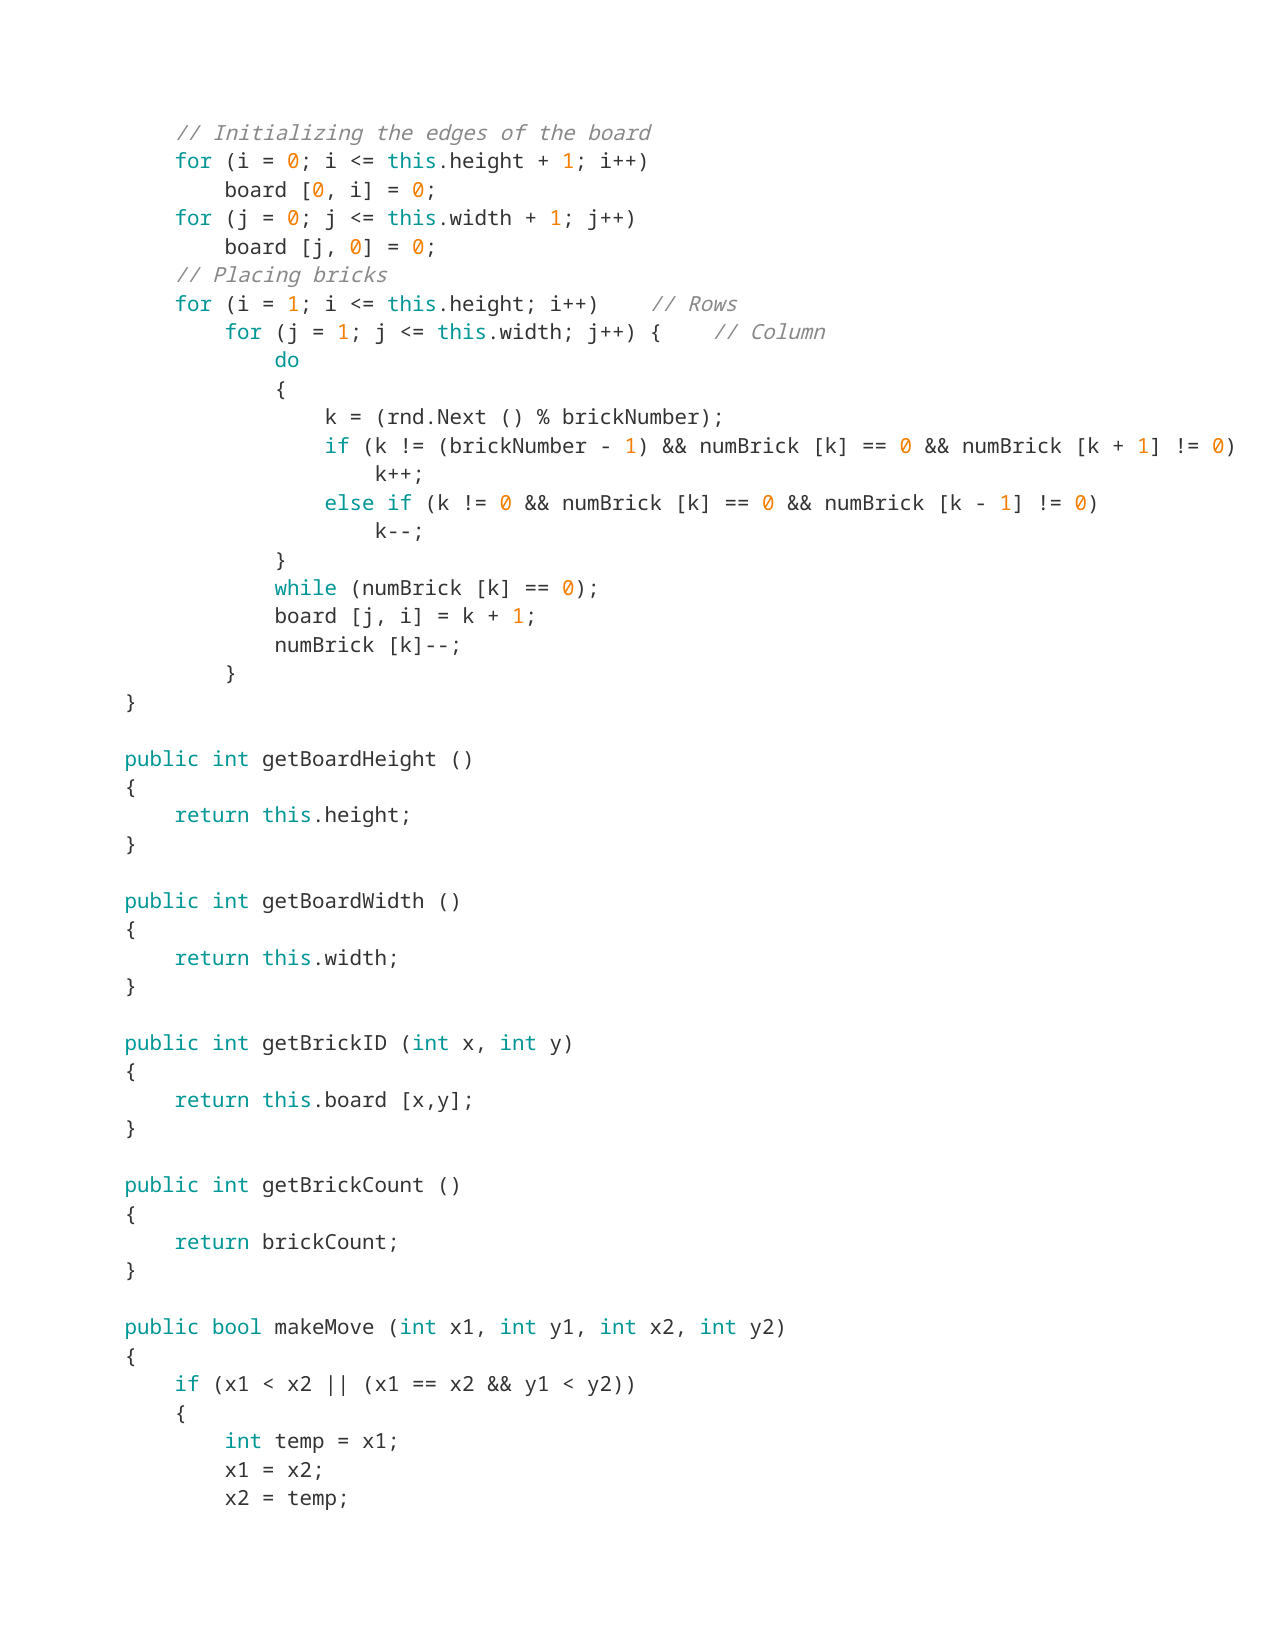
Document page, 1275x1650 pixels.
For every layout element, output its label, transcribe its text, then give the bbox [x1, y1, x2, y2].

text // Initializing the edges of the board for (i = 0; i <= this.height + 1; i++) board [0, i] = 0; for (j = 0; j <= this.width + 1; j++) board [j, 0] = 0; // Placing bricks for (i = 1; i <= this.height; i++) // Rows for (j = 1; j <= this.width; j++) { // Column do { k = (rnd.Next () % brickNumber); if (k != (brickNumber - 1) && numBrick [k] == 0 && numBrick [k + 1] != 0) k++; else if (k != 0 && numBrick [k] == 0 && numBrick [k - 1] != 0) k--; } while (numBrick [k] == 0); board [j, i] = k + 1; numBrick [k]--; } } public int getBoardHeight () { return this.height; } public int getBoardWidth () { return this.width; } public int getBrickID (int x, int y) { return this.board [x,y]; } public int getBrickCount () { return brickCount; } public bool makeMove (int x1, int y1, int x2, int y2) { if (x1 < x2 || (x1 == x2 && y1 < y2)) { int temp = x1; x1 = x2; x2 = temp; [24, 118, 1241, 1512]
